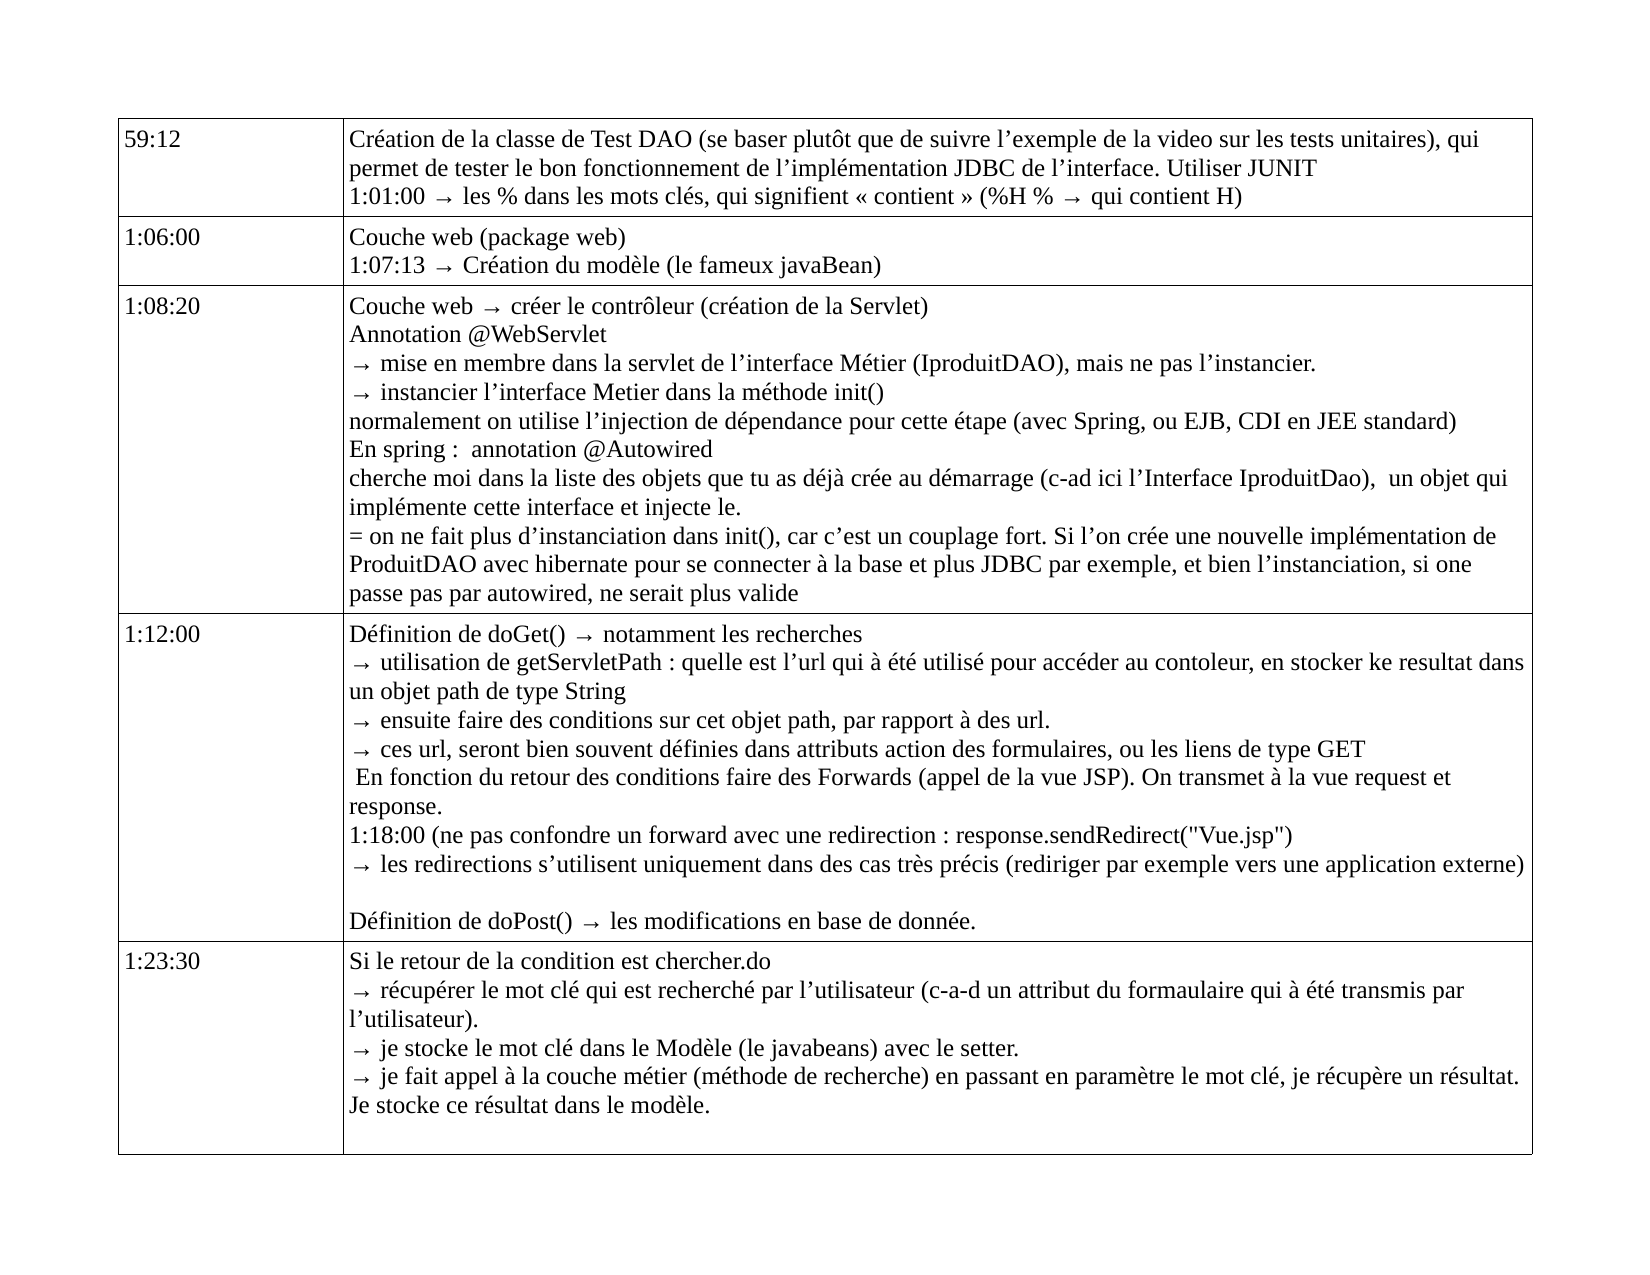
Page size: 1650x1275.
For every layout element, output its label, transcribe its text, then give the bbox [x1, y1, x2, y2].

table_cell Si le retour de la condition est chercher.do → récupérer le mot clé qui est recherché par l’utilisateur (c-a-d un attribut du formaulaire qui à été transmis par l’utilisateur). → je stocke le mot clé dans le Modèle (le javabeans) avec le setter. → je fait appel à la couche métier (méthode de recherche) en passant en paramètre le mot clé, je récupère un résultat. Je stocke ce résultat dans le modèle. [344, 942, 1532, 1153]
table_cell 1:08:20 [119, 286, 343, 613]
table_cell Couche web → créer le contrôleur (création de la Servlet) Annotation @WebServlet → mise en membre dans la servlet de l’interface Métier (IproduitDAO), mais ne pas l’instancier. → instancier l’interface Metier dans la méthode init() normalement on utilise l’injection de dépendance pour cette étape (avec Spring, ou EJB, CDI en JEE standard) En spring : annotation @Autowired cherche moi dans la liste des objets que tu as déjà crée au démarrage (c-ad ici l’Interface IproduitDao), un objet qui implémente cette interface et injecte le. = on ne fait plus d’instanciation dans init(), car c’est un couplage fort. Si l’on crée une nouvelle implémentation de ProduitDAO avec hibernate pour se connecter à la base et plus JDBC par exemple, et bien l’instanciation, si one passe pas par autowired, ne serait plus valide [344, 286, 1532, 613]
table_cell 1:12:00 [119, 614, 343, 941]
table_cell Couche web (package web) 1:07:13 → Création du modèle (le fameux javaBean) [344, 217, 1532, 285]
table_cell Définition de doGet() → notamment les recherches → utilisation de getServletPath : quelle est l’url qui à été utilisé pour accéder au contoleur, en stocker ke resultat dans un objet path de type String → ensuite faire des conditions sur cet objet path, par rapport à des url. → ces url, seront bien souvent définies dans attributs action des formulaires, ou les liens de type GET En fonction du retour des conditions faire des Forwards (appel de la vue JSP). On transmet à la vue request et response. 1:18:00 (ne pas confondre un forward avec une redirection : response.sendRedirect("Vue.jsp") → les redirections s’utilisent uniquement dans des cas très précis (rediriger par exemple vers une application externe) Définition de doPost() → les modifications en base de donnée. [344, 614, 1532, 941]
table_cell 1:06:00 [119, 217, 343, 285]
table_cell 1:23:30 [119, 942, 343, 1153]
table_cell Création de la classe de Test DAO (se baser plutôt que de suivre l’exemple de la video sur les tests unitaires), qui permet de tester le bon fonctionnement de l’implémentation JDBC de l’interface. Utiliser JUNIT 1:01:00 → les % dans les mots clés, qui signifient « contient » (%H % → qui contient H) [344, 119, 1532, 216]
table_cell 59:12 [119, 119, 343, 216]
